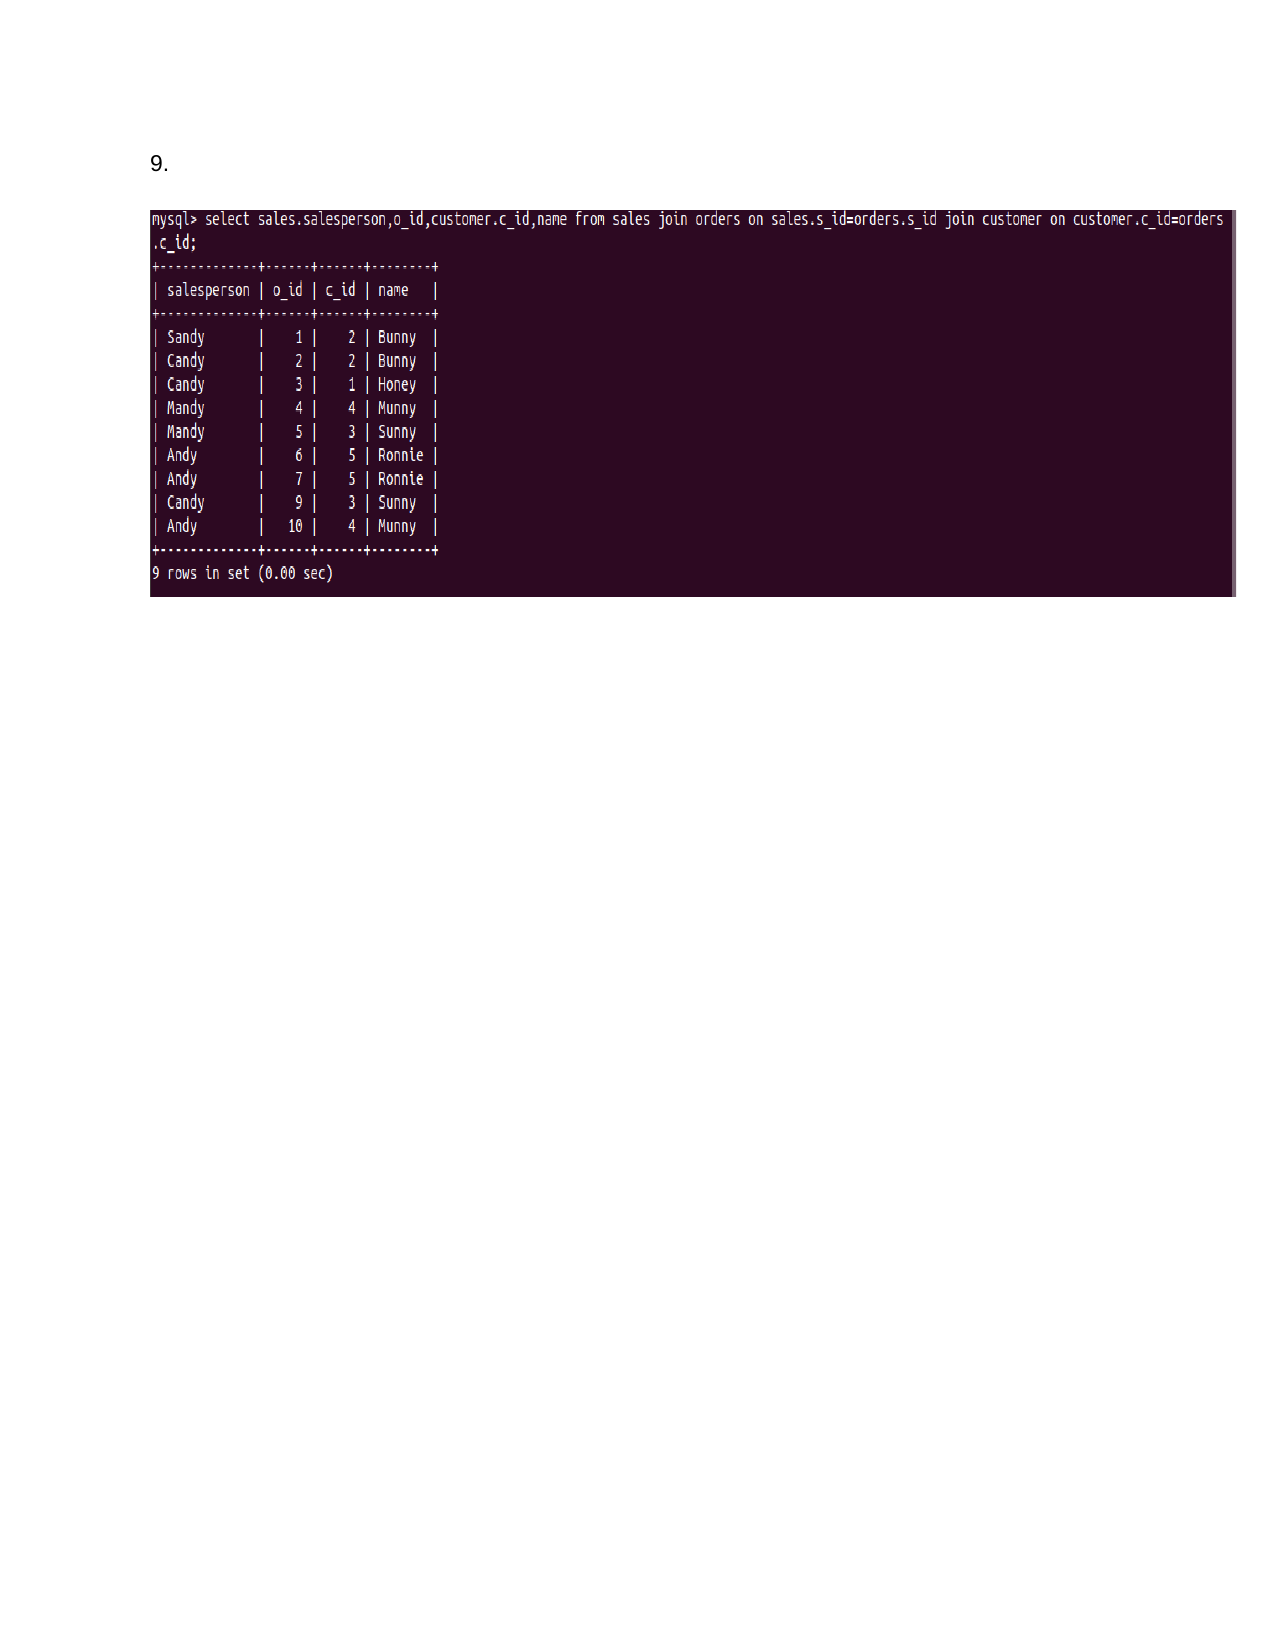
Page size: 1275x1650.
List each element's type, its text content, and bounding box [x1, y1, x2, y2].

picture [150, 210, 1237, 597]
text 9. [150, 150, 1125, 176]
